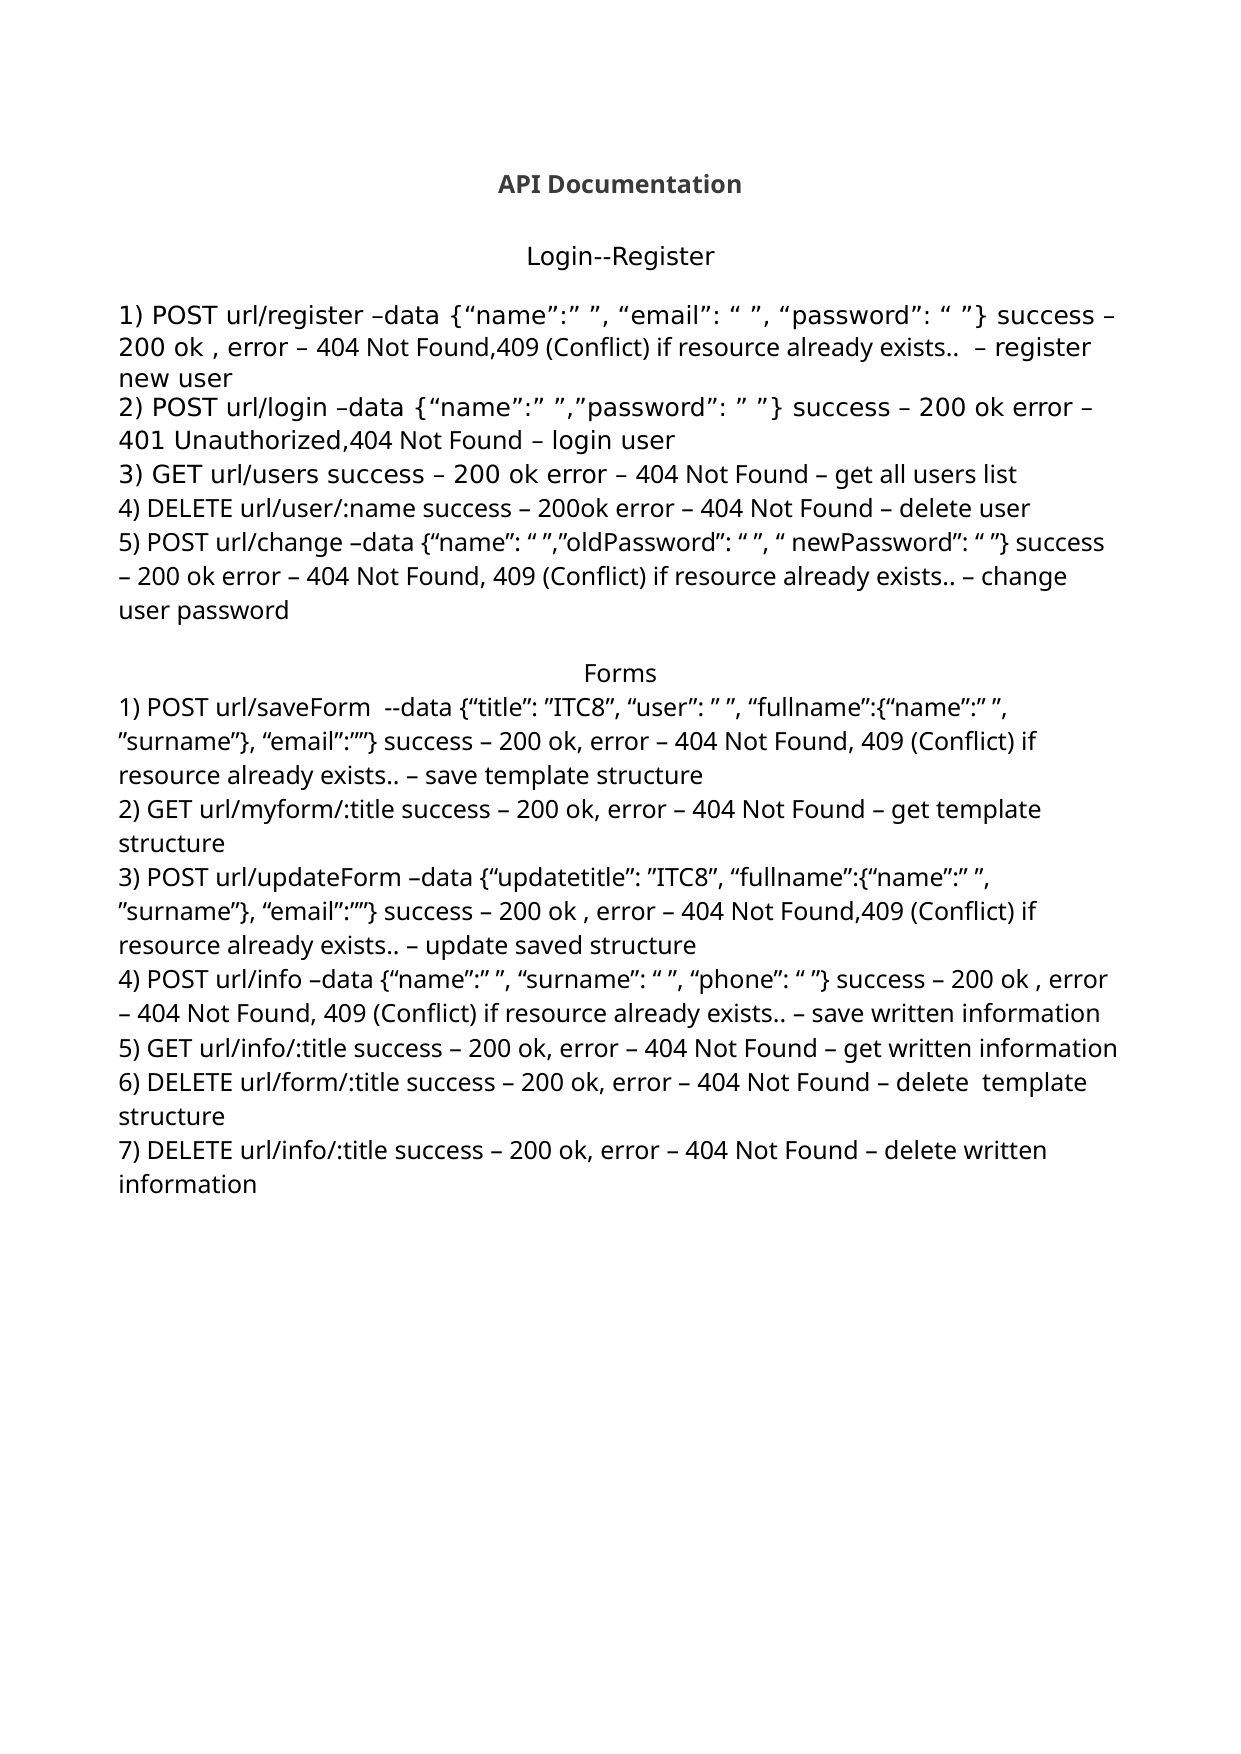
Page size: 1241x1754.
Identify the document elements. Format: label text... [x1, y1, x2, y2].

text 5) POST url/change –data {“name”: “ ”,”oldPassword”: “ ”, “ newPassword”: “ ”} success – 200 ok error – 404 Not Found, 409 (Conflict) if resource already exists.. – change user password [118, 524, 1122, 627]
text 6) DELETE url/form/:title success – 200 ok, error – 404 Not Found – delete template structure [118, 1064, 1122, 1132]
text 1) POST url/saveForm --data {“title”: ”ITC8”, “user”: ” ”, “fullname”:{“name”:” ”, ”surname”}, “email”:””} success – 200 ok, error – 404 Not Found, 409 (Conflict) if resource already exists.. – save template structure [118, 689, 1122, 792]
text 3) GET url/users success – 200 ok error – 404 Not Found – get all users list [118, 456, 1122, 491]
text 7) DELETE url/info/:title success – 200 ok, error – 404 Not Found – delete written information [118, 1132, 1122, 1201]
text 2) POST url/login –data {“name”:” ”,”password”: ” ”} success – 200 ok error – 401 Unauthorized,404 Not Found – login user [118, 393, 1122, 456]
text 2) GET url/myform/:title success – 200 ok, error – 404 Not Found – get template structure [118, 792, 1122, 860]
text 4) POST url/info –data {“name”:” ”, “surname”: “ ”, “phone”: “ ”} success – 200 ok , error – 404 Not Found, 409 (Conflict) if resource already exists.. – save written information [118, 962, 1122, 1030]
text 5) GET url/info/:title success – 200 ok, error – 404 Not Found – get written information [118, 1030, 1122, 1064]
text 3) POST url/updateForm –data {“updatetitle”: ”ITC8”, “fullname”:{“name”:” ”, ”surname”}, “email”:””} success – 200 ok , error – 404 Not Found,409 (Conflict) if resource already exists.. – update saved structure [118, 860, 1122, 962]
text 1) POST url/register –data {“name”:” ”, “email”: “ ”, “password”: “ ”} success – 200 ok , error – 404 Not Found,409 (Conflict) if resource already exists.. – register new user [118, 301, 1122, 393]
subtitle API Documentation [118, 133, 1122, 201]
text 4) DELETE url/user/:name success – 200ok error – 404 Not Found – delete user [118, 491, 1122, 524]
text Forms [118, 656, 1122, 689]
text Login--Register [118, 242, 1122, 272]
